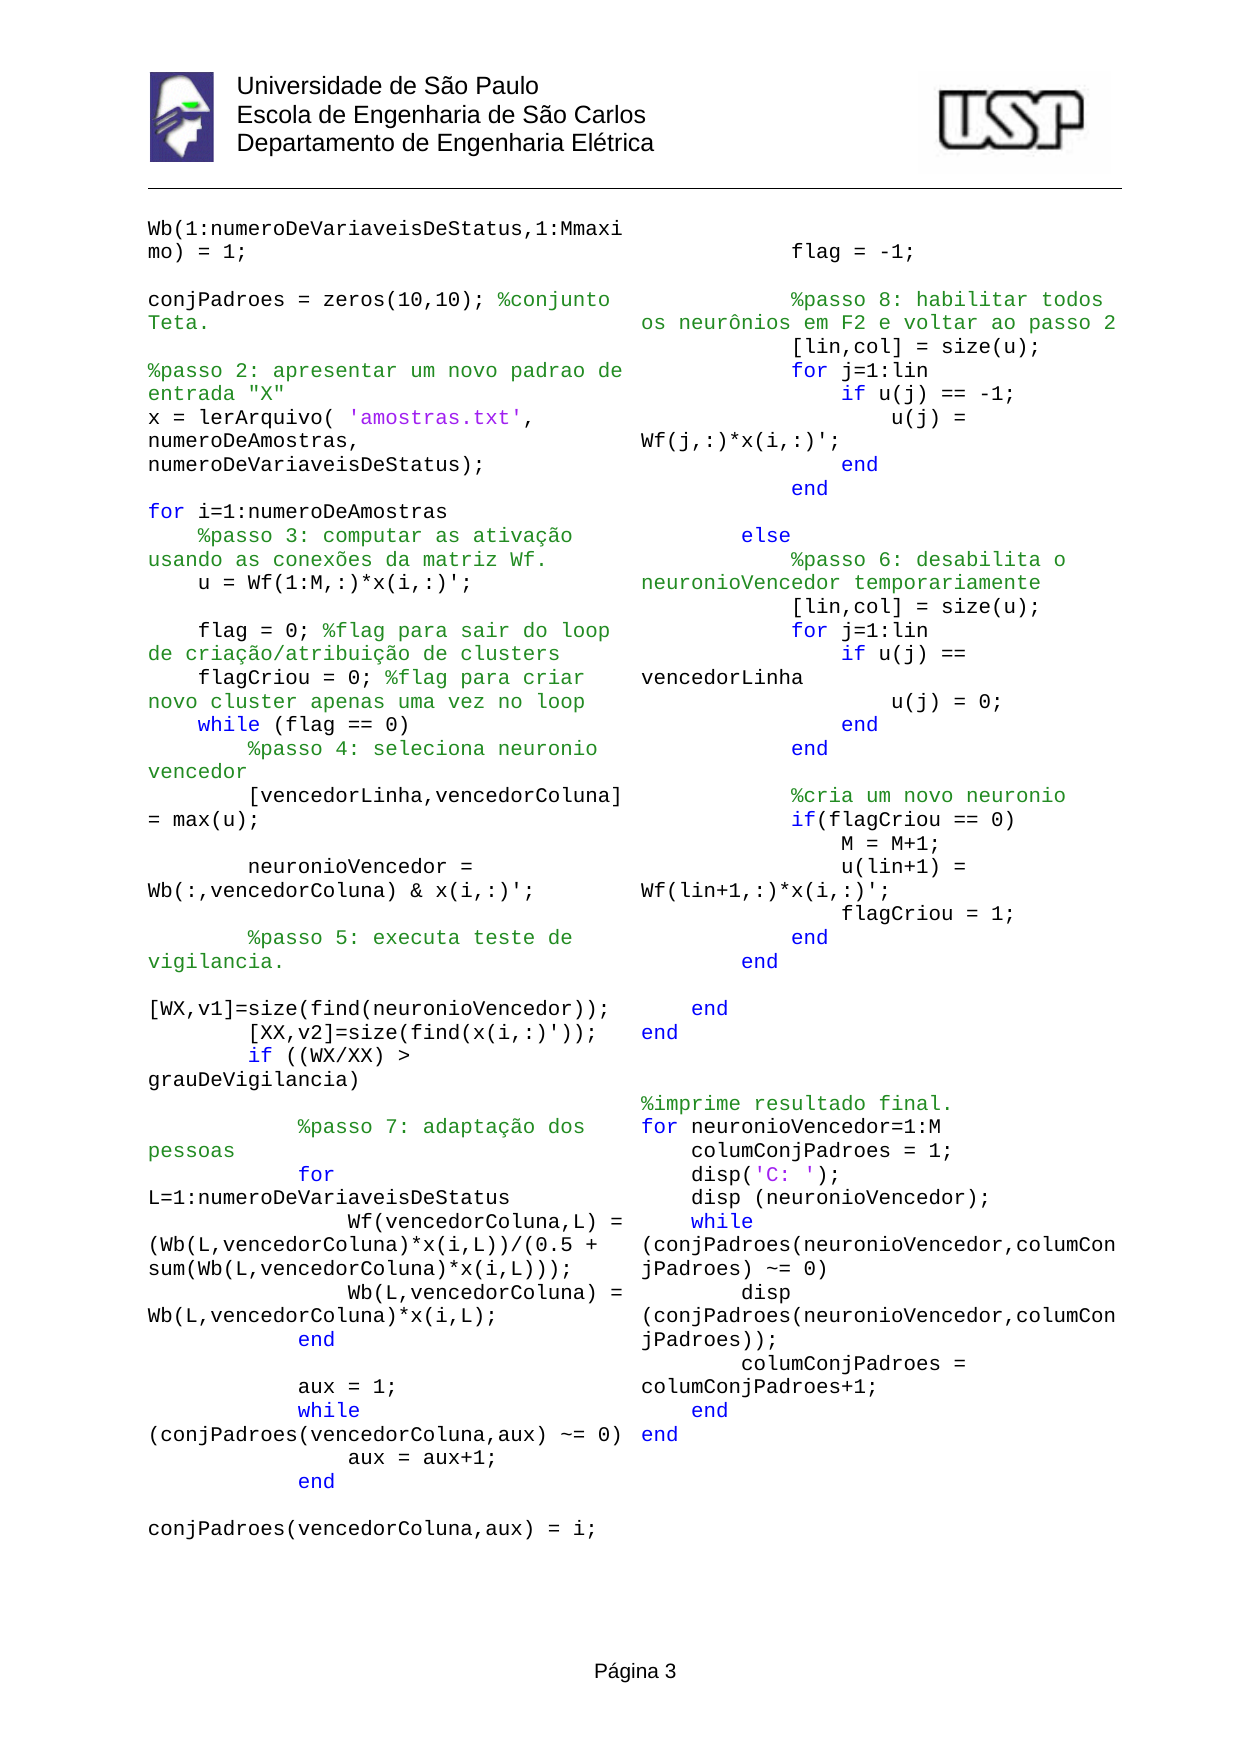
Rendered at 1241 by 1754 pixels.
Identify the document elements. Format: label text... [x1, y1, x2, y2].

text %passo 2: apresentar um novo padrao de entrada "X" [148, 359, 629, 407]
text %passo 7: adaptação dos pessoas [148, 1116, 629, 1163]
text flagCriou = 1; [641, 903, 1122, 927]
text [lin,col] = size(u); [641, 596, 1122, 620]
text end [641, 738, 1122, 762]
text if u(j) == -1; [641, 383, 1122, 407]
text for j=1:lin [641, 359, 1122, 383]
text if(flagCriou == 0) [641, 809, 1122, 832]
text x = lerArquivo( 'amostras.txt', numeroDeAmostras, numeroDeVariaveisDeStatus); [148, 407, 629, 478]
text aux = aux+1; [148, 1447, 629, 1471]
text %passo 4: seleciona neuronio vencedor [148, 738, 629, 785]
text u(j) = 0; [641, 691, 1122, 714]
text conjPadroes = zeros(10,10); %conjunto Teta. [148, 289, 629, 336]
text end [148, 1471, 629, 1494]
text columConjPadroes = columConjPadroes+1; [641, 1353, 1122, 1400]
text M = M+1; [641, 832, 1122, 856]
text conjPadroes(vencedorColuna,aux) = i; [148, 1494, 629, 1542]
text Wf(vencedorColuna,L) = (Wb(L,vencedorColuna)*x(i,L))/(0.5 + sum(Wb(L,vencedorColuna)*x(i,L))); [148, 1211, 629, 1282]
text if u(j) == vencedorLinha [641, 643, 1122, 691]
text flag = -1; [641, 241, 1122, 265]
text %passo 8: habilitar todos os neurônios em F2 e voltar ao passo 2 [641, 289, 1122, 336]
text else [641, 525, 1122, 549]
picture [918, 71, 1112, 175]
text for neuronioVencedor=1:M [641, 1116, 1122, 1140]
text end [641, 951, 1122, 974]
text u(j) = Wf(j,:)*x(i,:)'; [641, 407, 1122, 454]
text flag = 0; %flag para sair do loop de criação/atribuição de clusters [148, 620, 629, 667]
text disp (conjPadroes(neuronioVencedor,columConjPadroes)); [641, 1282, 1122, 1353]
text end [641, 478, 1122, 501]
text u = Wf(1:M,:)*x(i,:)'; [148, 572, 629, 596]
text u(lin+1) = Wf(lin+1,:)*x(i,:)'; [641, 856, 1122, 903]
text end [641, 927, 1122, 951]
text %passo 3: computar as ativação usando as conexões da matriz Wf. [148, 525, 629, 572]
text %passo 5: executa teste de vigilancia. [148, 927, 629, 974]
text Wb(1:numeroDeVariaveisDeStatus,1:Mmaximo) = 1; [148, 218, 629, 265]
text disp('C: '); [641, 1163, 1122, 1187]
text end [641, 1424, 1122, 1447]
text columConjPadroes = 1; [641, 1140, 1122, 1163]
text while (conjPadroes(vencedorColuna,aux) ~= 0) [148, 1400, 629, 1447]
text aux = 1; [148, 1376, 629, 1400]
text end [641, 714, 1122, 738]
text for i=1:numeroDeAmostras [148, 501, 629, 525]
text end [641, 998, 1122, 1022]
text for L=1:numeroDeVariaveisDeStatus [148, 1163, 629, 1211]
text while (conjPadroes(neuronioVencedor,columConjPadroes) ~= 0) [641, 1211, 1122, 1282]
text for j=1:lin [641, 620, 1122, 643]
text neuronioVencedor = Wb(:,vencedorColuna) & x(i,:)'; [148, 856, 629, 903]
picture [149, 72, 214, 162]
text while (flag == 0) [148, 714, 629, 738]
text end [148, 1329, 629, 1353]
text end [641, 1400, 1122, 1424]
text if ((WX/XX) > grauDeVigilancia) [148, 1045, 629, 1093]
text disp (neuronioVencedor); [641, 1187, 1122, 1211]
text Wb(L,vencedorColuna) = Wb(L,vencedorColuna)*x(i,L); [148, 1282, 629, 1329]
text [vencedorLinha,vencedorColuna] = max(u); [148, 785, 629, 832]
text %cria um novo neuronio [641, 785, 1122, 809]
text %passo 6: desabilita o neuronioVencedor temporariamente [641, 549, 1122, 596]
text end [641, 454, 1122, 478]
text [XX,v2]=size(find(x(i,:)')); [148, 1022, 629, 1045]
text [WX,v1]=size(find(neuronioVencedor)); [148, 974, 629, 1022]
text flagCriou = 0; %flag para criar novo cluster apenas uma vez no loop [148, 667, 629, 714]
text %imprime resultado final. [641, 1093, 1122, 1116]
text [lin,col] = size(u); [641, 336, 1122, 359]
text end [641, 1022, 1122, 1045]
